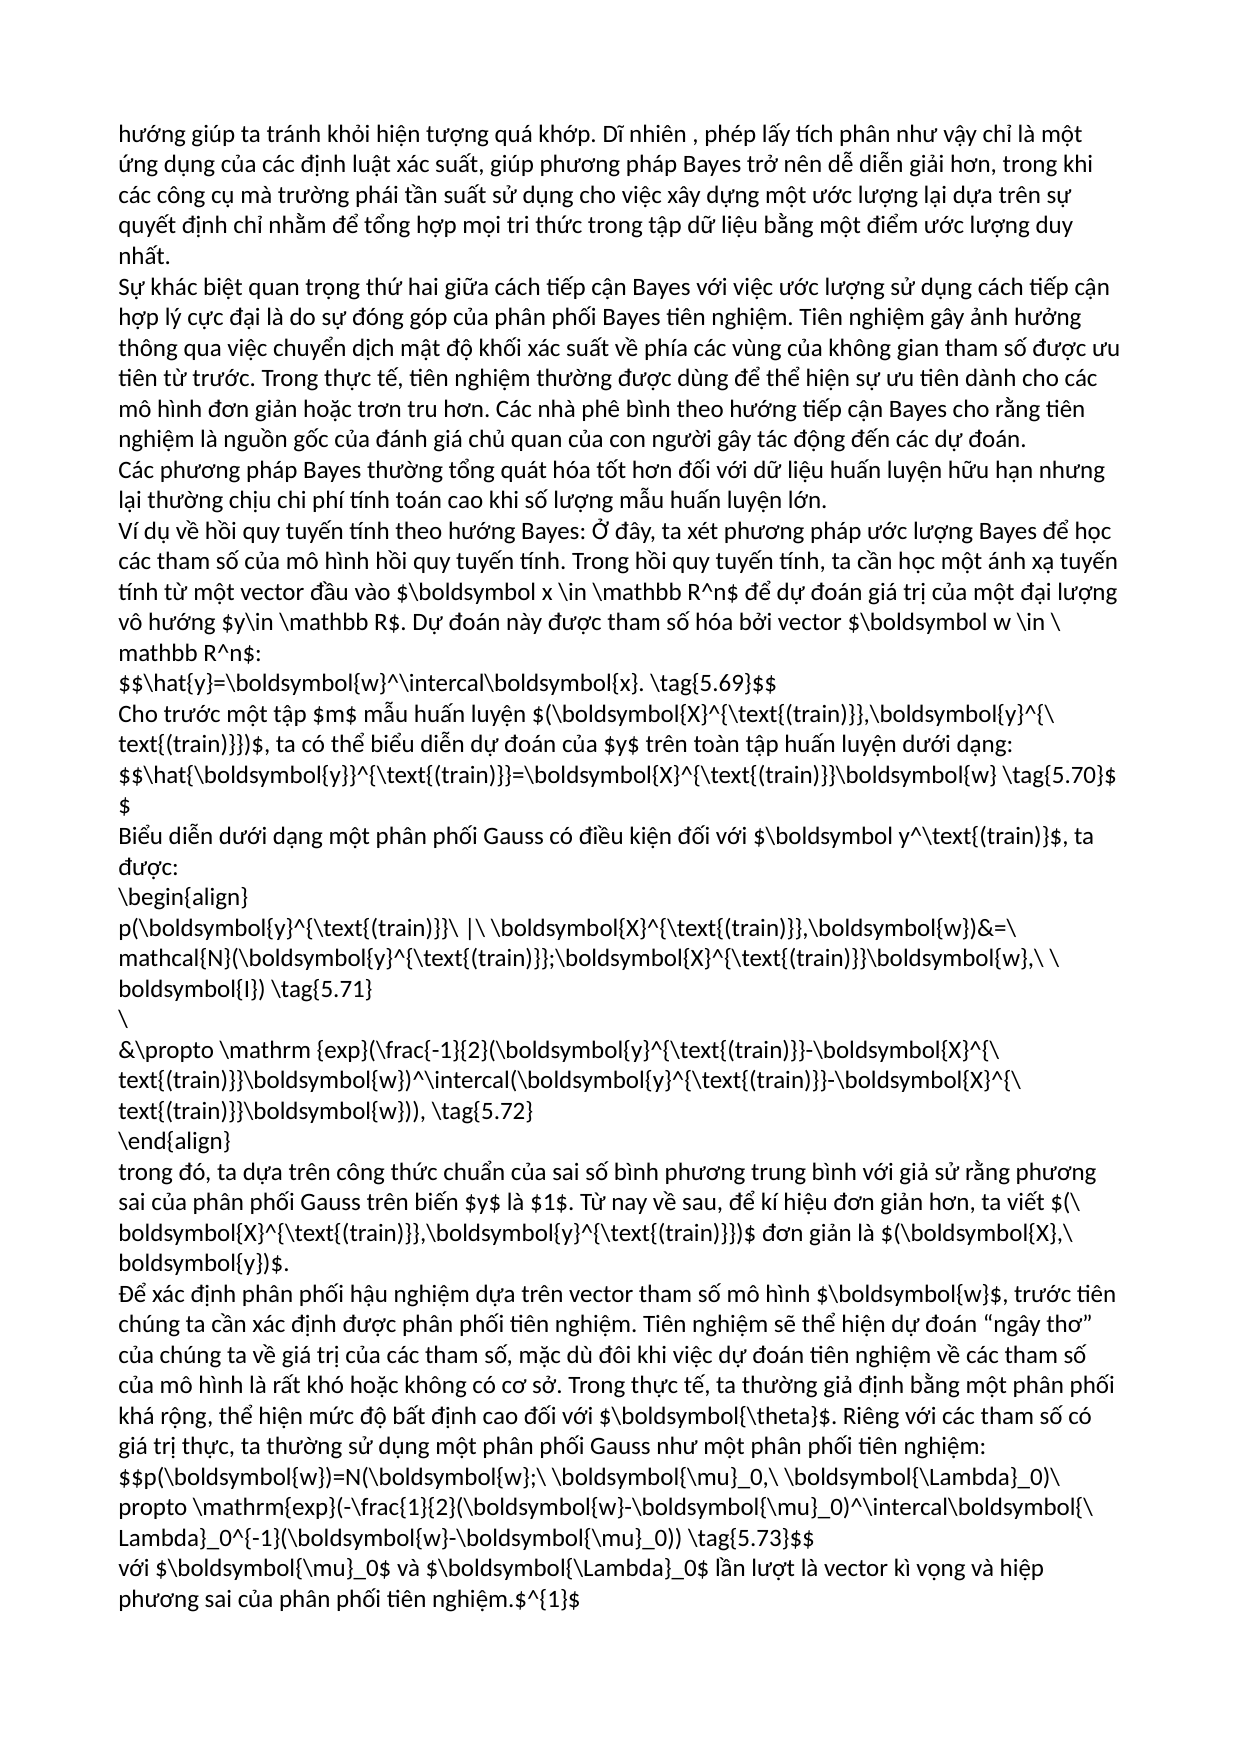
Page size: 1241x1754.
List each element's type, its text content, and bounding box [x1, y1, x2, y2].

text hướng giúp ta tránh khỏi hiện tượng quá khớp. Dĩ nhiên , phép lấy tích phân như vậy chỉ là một ứng dụng của các định luật xác suất, giúp phương pháp Bayes trở nên dễ diễn giải hơn, trong khi các công cụ mà trường phái tần suất sử dụng cho việc xây dựng một ước lượng lại dựa trên sự quyết định chỉ nhằm để tổng hợp mọi tri thức trong tập dữ liệu bằng một điểm ước lượng duy nhất. [118, 118, 1122, 271]
text $$\hat{\boldsymbol{y}}^{\text{(train)}}=\boldsymbol{X}^{\text{(train)}}\boldsymbol{w} \tag{5.70}$$ [118, 759, 1122, 820]
text \ [118, 1003, 1122, 1034]
text $$\hat{y}=\boldsymbol{w}^\intercal\boldsymbol{x}. \tag{5.69}$$ [118, 667, 1122, 698]
text \begin{align} [118, 881, 1122, 912]
text &\propto \mathrm {exp}(\frac{-1}{2}(\boldsymbol{y}^{\text{(train)}}-\boldsymbol{X}^{\text{(train)}}\boldsymbol{w})^\intercal(\boldsymbol{y}^{\text{(train)}}-\boldsymbol{X}^{\text{(train)}}\boldsymbol{w})), \tag{5.72} [118, 1034, 1122, 1125]
text Biểu diễn dưới dạng một phân phối Gauss có điều kiện đối với $\boldsymbol y^\text{(train)}$, ta được: [118, 820, 1122, 881]
text Cho trước một tập $m$ mẫu huấn luyện $(\boldsymbol{X}^{\text{(train)}},\boldsymbol{y}^{\text{(train)}})$, ta có thể biểu diễn dự đoán của $y$ trên toàn tập huấn luyện dưới dạng: [118, 698, 1122, 759]
text \end{align} [118, 1125, 1122, 1156]
text p(\boldsymbol{y}^{\text{(train)}}\ |\ \boldsymbol{X}^{\text{(train)}},\boldsymbol{w})&=\mathcal{N}(\boldsymbol{y}^{\text{(train)}};\boldsymbol{X}^{\text{(train)}}\boldsymbol{w},\ \boldsymbol{I}) \tag{5.71} [118, 912, 1122, 1003]
text với $\boldsymbol{\mu}_0$ và $\boldsymbol{\Lambda}_0$ lần lượt là vector kì vọng và hiệp phương sai của phân phối tiên nghiệm.$^{1}$ [118, 1553, 1122, 1614]
text $$p(\boldsymbol{w})=N(\boldsymbol{w};\ \boldsymbol{\mu}_0,\ \boldsymbol{\Lambda}_0)\propto \mathrm{exp}(-\frac{1}{2}(\boldsymbol{w}-\boldsymbol{\mu}_0)^\intercal\boldsymbol{\Lambda}_0^{-1}(\boldsymbol{w}-\boldsymbol{\mu}_0)) \tag{5.73}$$ [118, 1461, 1122, 1553]
text Sự khác biệt quan trọng thứ hai giữa cách tiếp cận Bayes với việc ước lượng sử dụng cách tiếp cận hợp lý cực đại là do sự đóng góp của phân phối Bayes tiên nghiệm. Tiên nghiệm gây ảnh hưởng thông qua việc chuyển dịch mật độ khối xác suất về phía các vùng của không gian tham số được ưu tiên từ trước. Trong thực tế, tiên nghiệm thường được dùng để thể hiện sự ưu tiên dành cho các mô hình đơn giản hoặc trơn tru hơn. Các nhà phê bình theo hướng tiếp cận Bayes cho rằng tiên nghiệm là nguồn gốc của đánh giá chủ quan của con người gây tác động đến các dự đoán. [118, 271, 1122, 454]
text Ví dụ về hồi quy tuyến tính theo hướng Bayes: Ở đây, ta xét phương pháp ước lượng Bayes để học các tham số của mô hình hồi quy tuyến tính. Trong hồi quy tuyến tính, ta cần học một ánh xạ tuyến tính từ một vector đầu vào $\boldsymbol x \in \mathbb R^n$ để dự đoán giá trị của một đại lượng vô hướng $y\in \mathbb R$. Dự đoán này được tham số hóa bởi vector $\boldsymbol w \in \mathbb R^n$: [118, 515, 1122, 667]
text Các phương pháp Bayes thường tổng quát hóa tốt hơn đối với dữ liệu huấn luyện hữu hạn nhưng lại thường chịu chi phí tính toán cao khi số lượng mẫu huấn luyện lớn. [118, 454, 1122, 515]
text Để xác định phân phối hậu nghiệm dựa trên vector tham số mô hình $\boldsymbol{w}$, trước tiên chúng ta cần xác định được phân phối tiên nghiệm. Tiên nghiệm sẽ thể hiện dự đoán “ngây thơ” của chúng ta về giá trị của các tham số, mặc dù đôi khi việc dự đoán tiên nghiệm về các tham số của mô hình là rất khó hoặc không có cơ sở. Trong thực tế, ta thường giả định bằng một phân phối khá rộng, thể hiện mức độ bất định cao đối với $\boldsymbol{\theta}$. Riêng với các tham số có giá trị thực, ta thường sử dụng một phân phối Gauss như một phân phối tiên nghiệm: [118, 1278, 1122, 1461]
text trong đó, ta dựa trên công thức chuẩn của sai số bình phương trung bình với giả sử rằng phương sai của phân phối Gauss trên biến $y$ là $1$. Từ nay về sau, để kí hiệu đơn giản hơn, ta viết $(\boldsymbol{X}^{\text{(train)}},\boldsymbol{y}^{\text{(train)}})$ đơn giản là $(\boldsymbol{X},\boldsymbol{y})$. [118, 1156, 1122, 1278]
